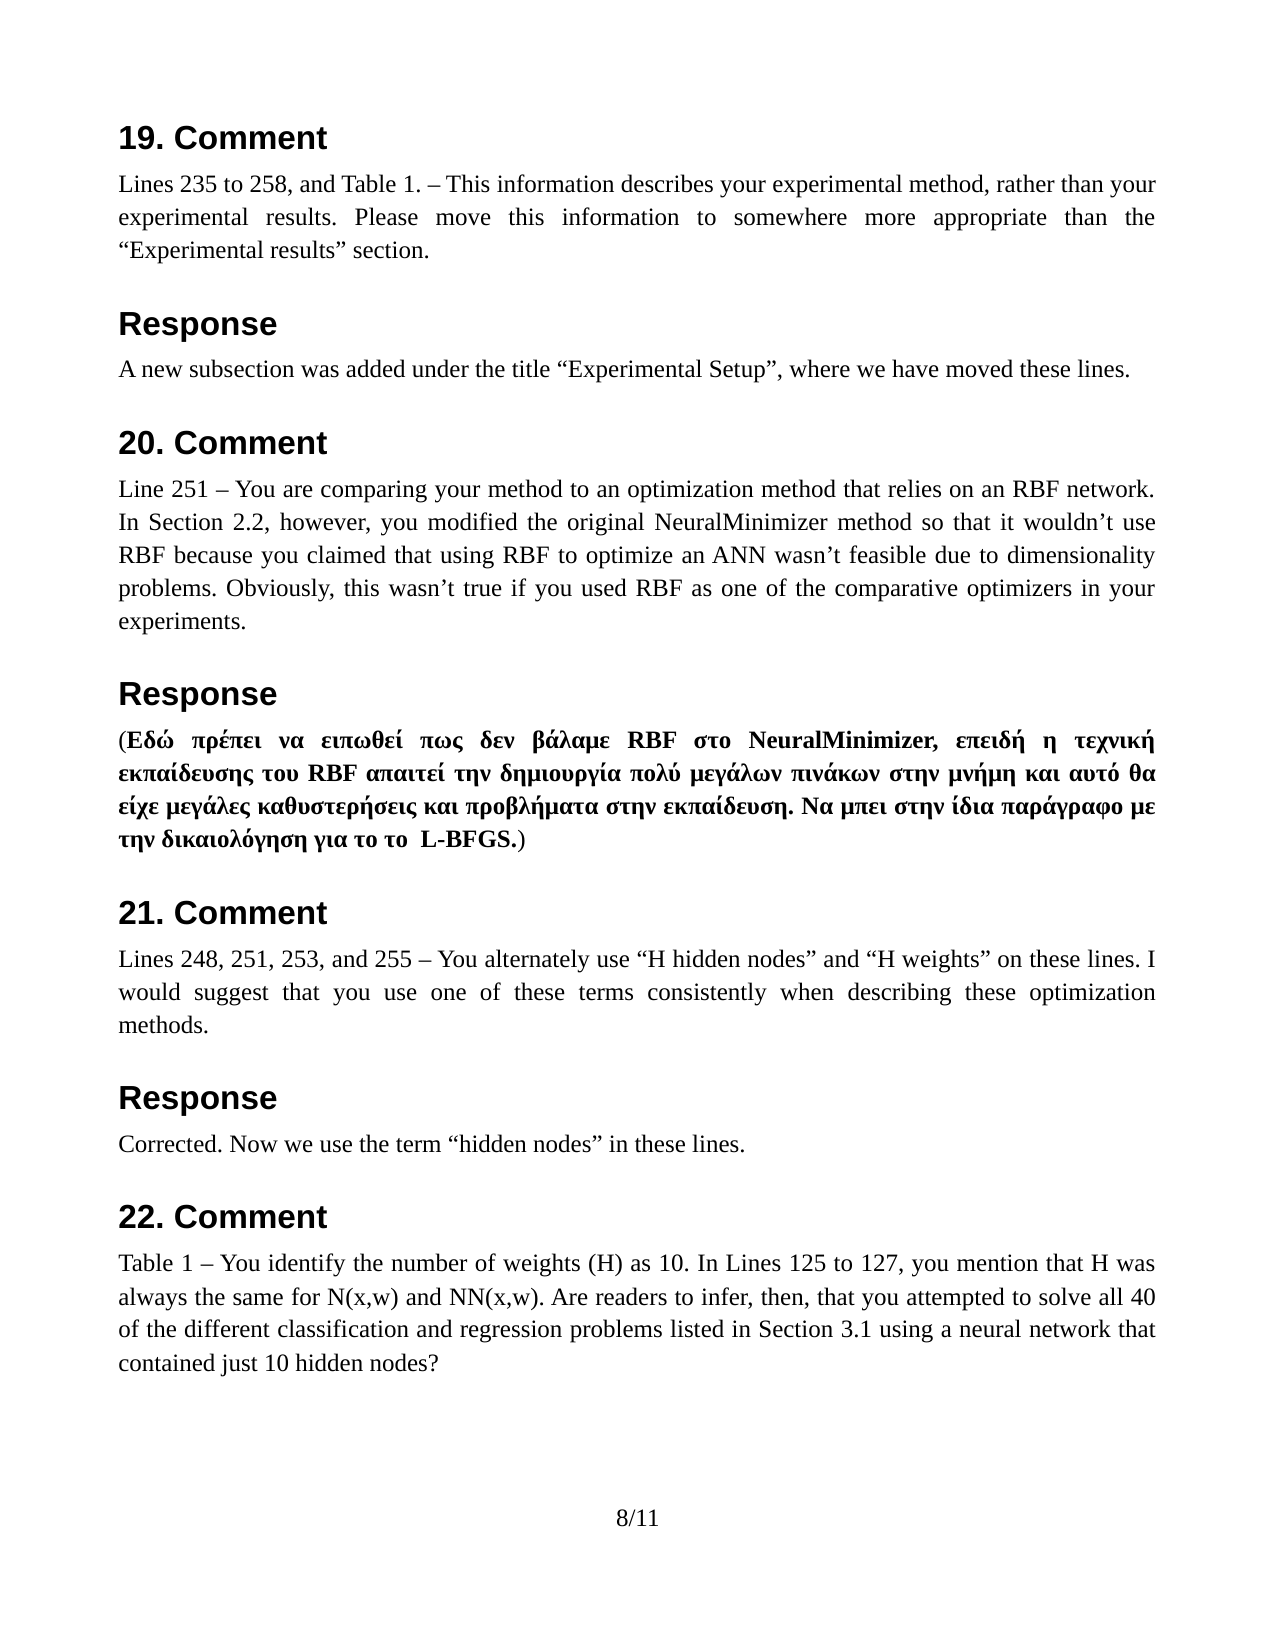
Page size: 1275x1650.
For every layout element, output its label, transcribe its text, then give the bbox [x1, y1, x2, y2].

text Lines 248, 251, 253, and 255 – You alternately use “H hidden nodes” and “H weights” on these lines. I would suggest that you use one of these terms consistently when describing these optimization methods. [118, 944, 1157, 1038]
text A new subsection was added under the title “Experimental Setup”, where we have moved these lines. [118, 354, 1157, 383]
text Corrected. Now we use the term “hidden nodes” in these lines. [118, 1129, 1157, 1158]
text (Εδώ πρέπει να ειπωθεί πως δεν βάλαμε RBF στο NeuralMinimizer, επειδή η τεχνική εκπαίδευσης του RBF απαιτεί την δημιουργία πολύ μεγάλων πινάκων στην μνήμη και αυτό θα είχε μεγάλες καθυστερήσεις και προβλήματα στην εκπαίδευση. Να μπει στην ίδια παράγραφο με την δικαιολόγηση για το το L-BFGS.) [118, 725, 1157, 853]
text Lines 235 to 258, and Table 1. – This information describes your experimental method, rather than your experimental results. Please move this information to somewhere more appropriate than the “Experimental results” section. [118, 169, 1157, 264]
subtitle Response [118, 1078, 1157, 1117]
subtitle Response [118, 303, 1157, 342]
subtitle 20. Comment [118, 423, 1157, 461]
subtitle 22. Comment [118, 1198, 1157, 1236]
subtitle 19. Comment [118, 118, 1157, 157]
subtitle Response [118, 674, 1157, 713]
text Table 1 – You identify the number of weights (H) as 10. In Lines 125 to 127, you mention that H was always the same for N(x,w) and NN(x,w). Are readers to infer, then, that you attempted to solve all 40 of the different classification and regression problems listed in Section 3.1 using a neural network that contained just 10 hidden nodes? [118, 1248, 1157, 1376]
subtitle 21. Comment [118, 893, 1157, 931]
text Line 251 – You are comparing your method to an optimization method that relies on an RBF network. In Section 2.2, however, you modified the original NeuralMinimizer method so that it wouldn’t use RBF because you claimed that using RBF to optimize an ANN wasn’t feasible due to dimensionality problems. Obviously, this wasn’t true if you used RBF as one of the comparative optimizers in your experiments. [118, 474, 1157, 635]
